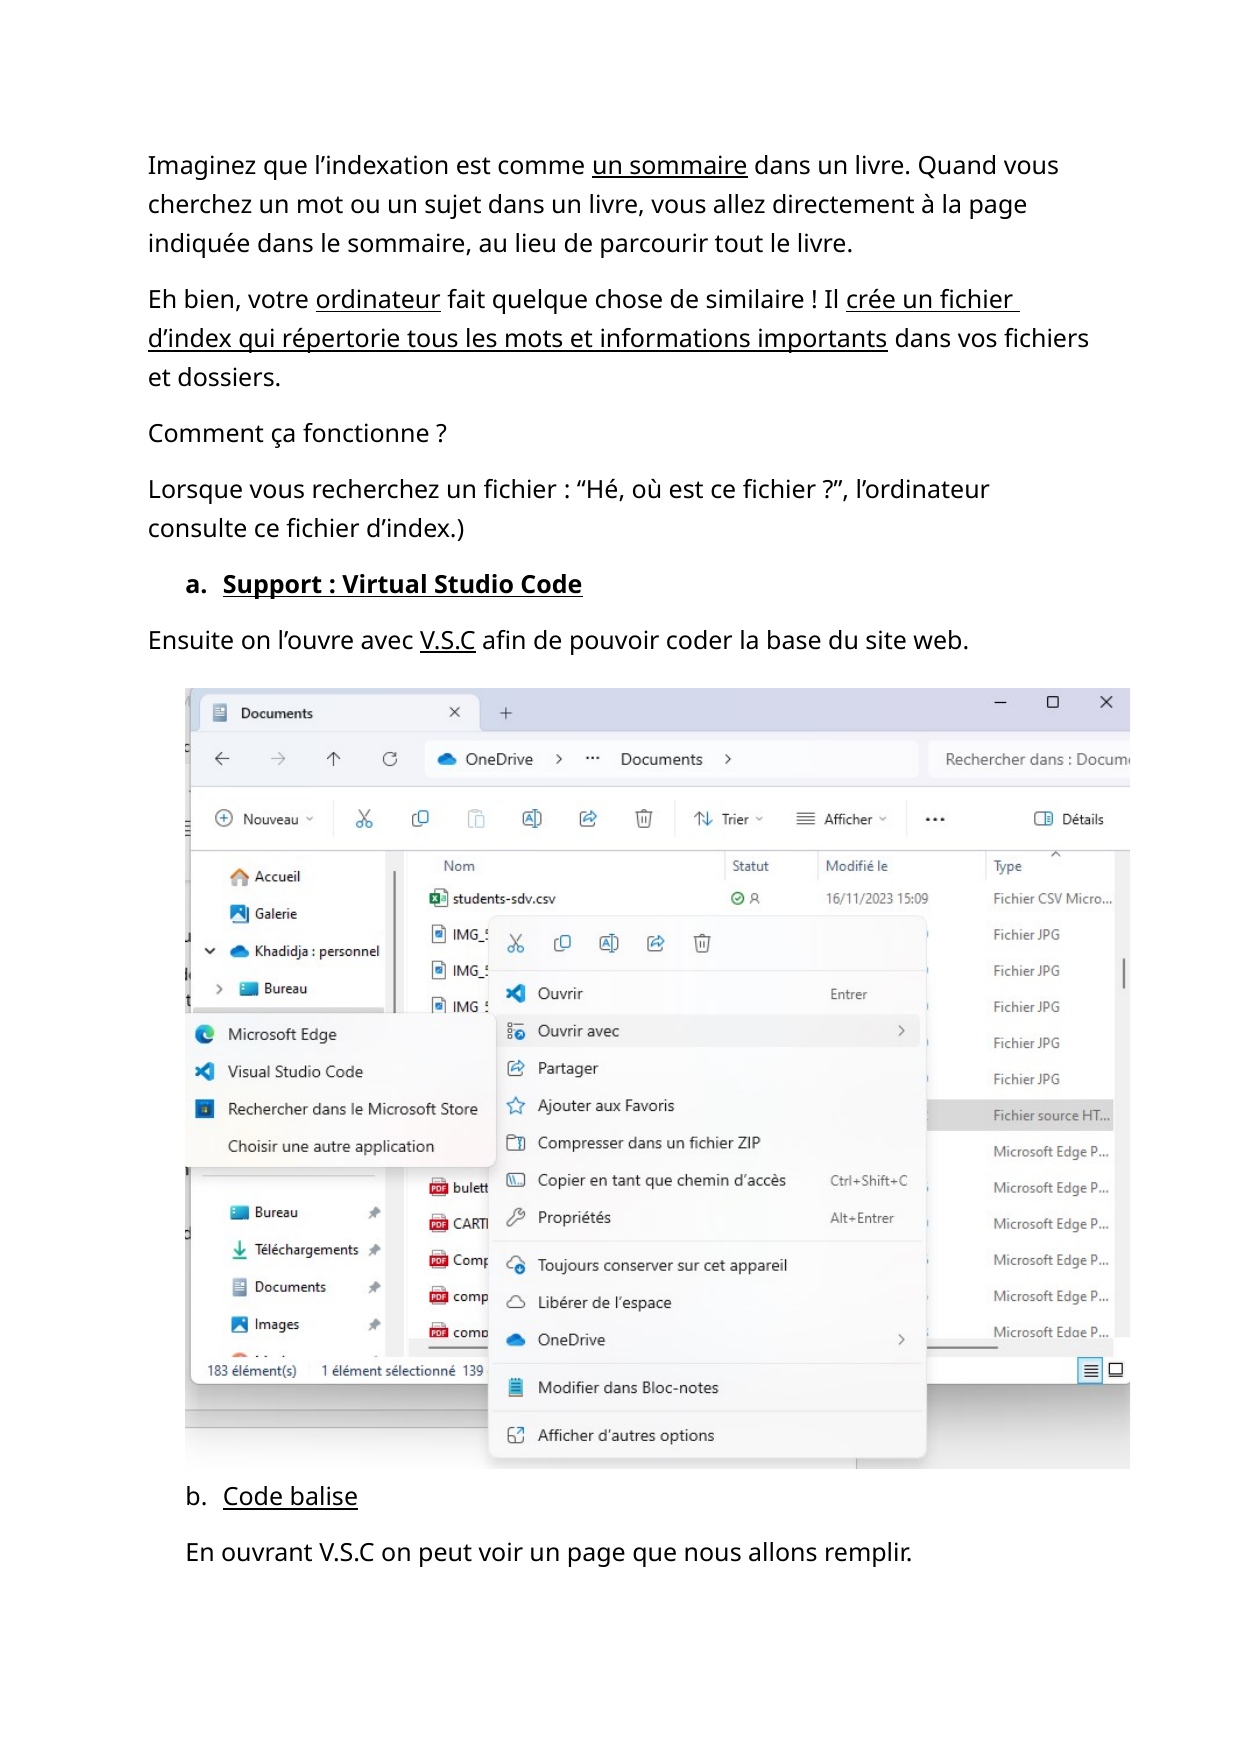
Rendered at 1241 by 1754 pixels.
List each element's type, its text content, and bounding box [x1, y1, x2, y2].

list Code balise [185, 1479, 1093, 1513]
text Comment ça fonctionne ? [148, 416, 1093, 450]
text Imaginez que l’indexation est comme un sommaire dans un livre. Quand vous cherchez un mot ou un sujet dans un livre, vous allez directement à la page indiquée dans le sommaire, au lieu de parcourir tout le livre. [148, 148, 1093, 260]
text Ensuite on l’ouvre avec V.S.C afin de pouvoir coder la base du site web. [148, 623, 1093, 657]
text Lorsque vous recherchez un fichier : “Hé, où est ce fichier ?”, l’ordinateur consulte ce fichier d’index.) [148, 472, 1093, 545]
text En ouvrant V.S.C on peut voir un page que nous allons remplir. [185, 1535, 1093, 1569]
text Eh bien, votre ordinateur fait quelque chose de similaire ! Il crée un fichier d’index qui répertorie tous les mots et informations importants dans vos fichiers et dossiers. [148, 282, 1093, 394]
list Support : Virtual Studio Code [185, 567, 1093, 601]
